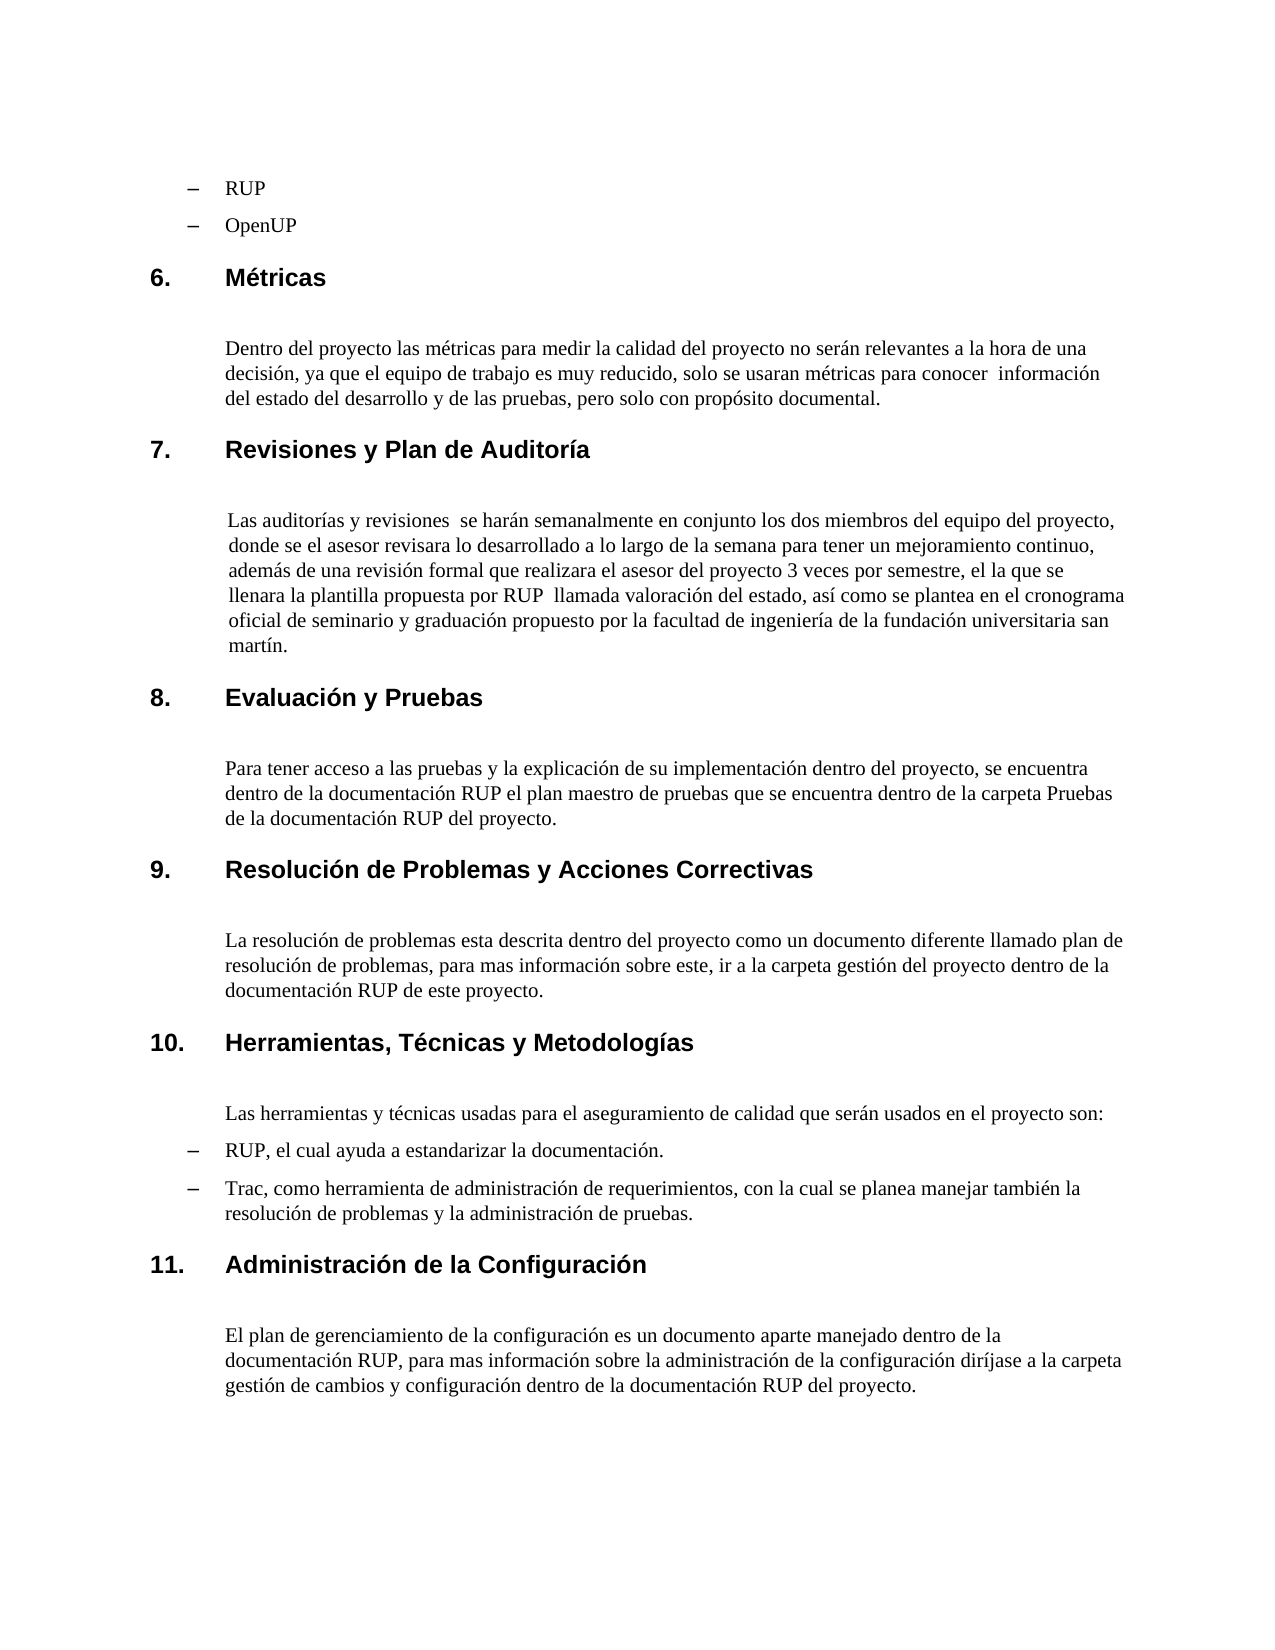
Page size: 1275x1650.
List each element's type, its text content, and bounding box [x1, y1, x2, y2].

text Las auditorías y revisiones se harán semanalmente en conjunto los dos miembros del equipo del proyecto, donde se el asesor revisara lo desarrollado a lo largo de la semana para tener un mejoramiento continuo, además de una revisión formal que realizara el asesor del proyecto 3 veces por semestre, el la que se llenara la plantilla propuesta por RUP llamada valoración del estado, así como se plantea en el cronograma oficial de seminario y graduación propuesto por la facultad de ingeniería de la fundación universitaria san martín. [227, 507, 1125, 657]
list RUP, el cual ayuda a estandarizar la documentación. [187, 1137, 1125, 1162]
text Las herramientas y técnicas usadas para el aseguramiento de calidad que serán usados en el proyecto son: [225, 1100, 1125, 1125]
list OpenUP [187, 212, 1125, 237]
list RUP [187, 175, 1125, 200]
text Dentro del proyecto las métricas para medir la calidad del proyecto no serán relevantes a la hora de una decisión, ya que el equipo de trabajo es muy reducido, solo se usaran métricas para conocer información del estado del desarrollo y de las pruebas, pero solo con propósito documental. [225, 335, 1125, 410]
subtitle Herramientas, Técnicas y Metodologías [150, 1027, 1125, 1056]
text Para tener acceso a las pruebas y la explicación de su implementación dentro del proyecto, se encuentra dentro de la documentación RUP el plan maestro de pruebas que se encuentra dentro de la carpeta Pruebas de la documentación RUP del proyecto. [225, 755, 1125, 830]
text La resolución de problemas esta descrita dentro del proyecto como un documento diferente llamado plan de resolución de problemas, para mas información sobre este, ir a la carpeta gestión del proyecto dentro de la documentación RUP de este proyecto. [225, 927, 1125, 1002]
subtitle Revisiones y Plan de Auditoría [150, 435, 1125, 464]
list Trac, como herramienta de administración de requerimientos, con la cual se planea manejar también la resolución de problemas y la administración de pruebas. [187, 1175, 1125, 1225]
text El plan de gerenciamiento de la configuración es un documento aparte manejado dentro de la documentación RUP, para mas información sobre la administración de la configuración diríjase a la carpeta gestión de cambios y configuración dentro de la documentación RUP del proyecto. [225, 1322, 1125, 1397]
subtitle Evaluación y Pruebas [150, 682, 1125, 711]
subtitle Resolución de Problemas y Acciones Correctivas [150, 855, 1125, 884]
subtitle Administración de la Configuración [150, 1250, 1125, 1279]
subtitle Métricas [150, 262, 1125, 291]
